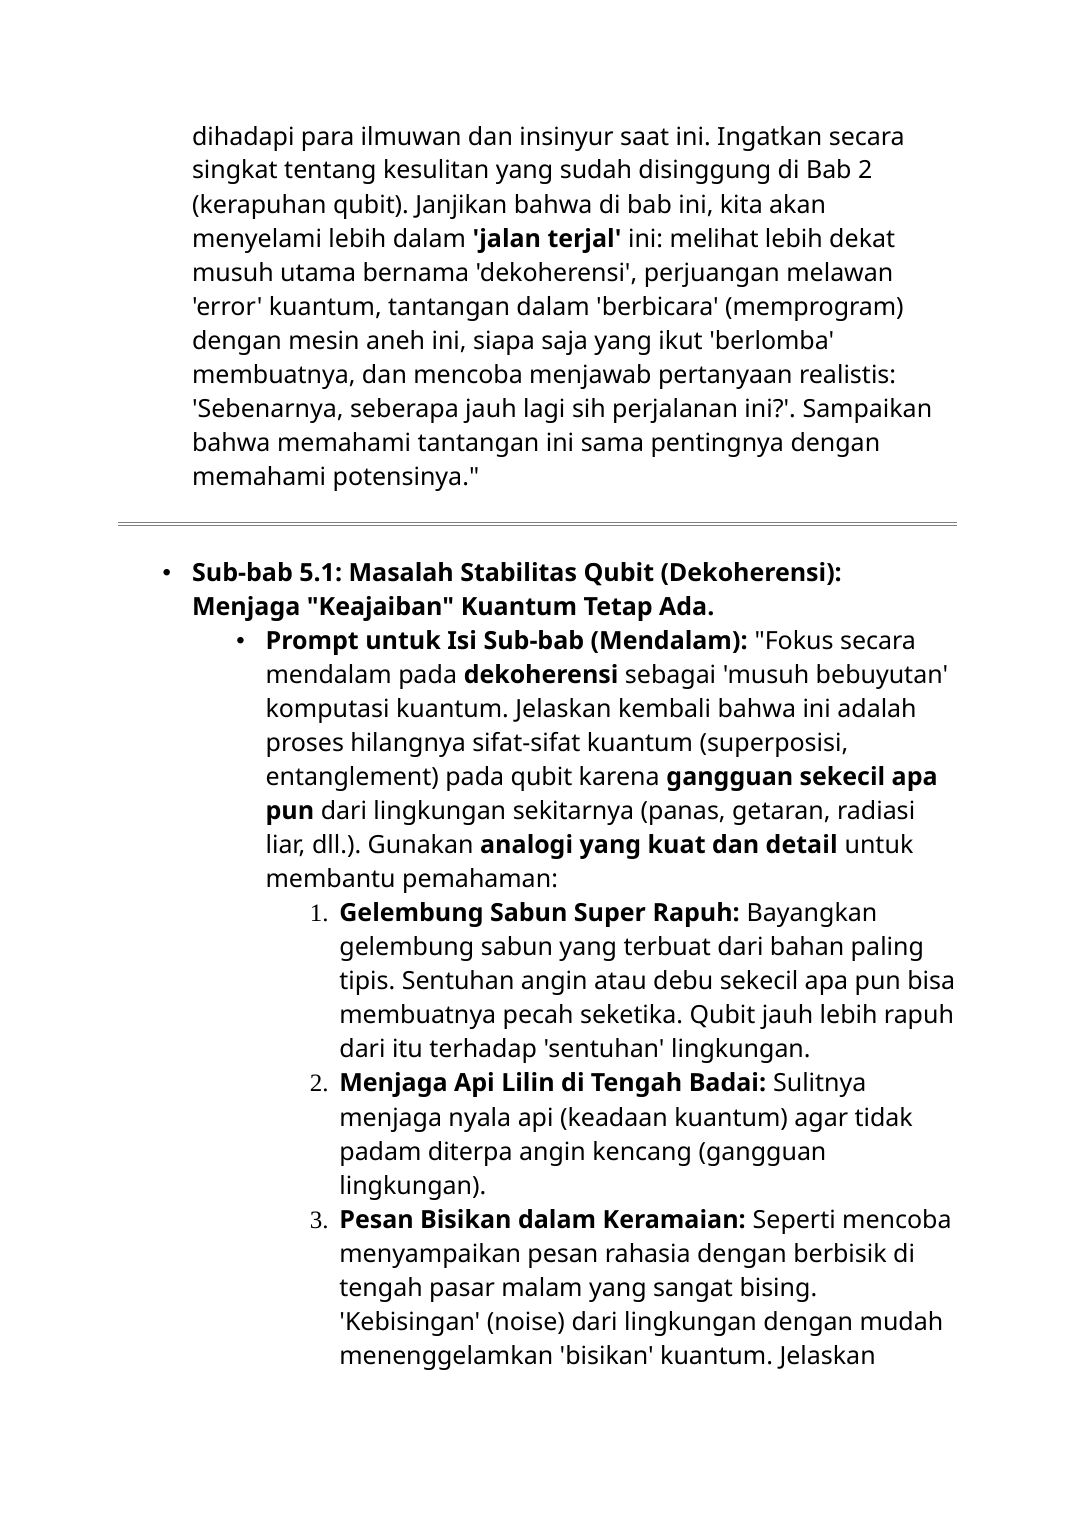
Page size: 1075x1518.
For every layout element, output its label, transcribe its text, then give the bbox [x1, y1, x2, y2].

list Gelembung Sabun Super Rapuh: Bayangkan gelembung sabun yang terbuat dari bahan paling tipis. Sentuhan angin atau debu sekecil apa pun bisa membuatnya pecah seketika. Qubit jauh lebih rapuh dari itu terhadap 'sentuhan' lingkungan. [309, 895, 957, 1065]
list dihadapi para ilmuwan dan insinyur saat ini. Ingatkan secara singkat tentang kesulitan yang sudah disinggung di Bab 2 (kerapuhan qubit). Janjikan bahwa di bab ini, kita akan menyelami lebih dalam 'jalan terjal' ini: melihat lebih dekat musuh utama bernama 'dekoherensi', perjuangan melawan 'error' kuantum, tantangan dalam 'berbicara' (memprogram) dengan mesin aneh ini, siapa saja yang ikut 'berlomba' membuatnya, dan mencoba menjawab pertanyaan realistis: 'Sebenarnya, seberapa jauh lagi sih perjalanan ini?'. Sampaikan bahwa memahami tantangan ini sama pentingnya dengan memahami potensinya." [162, 118, 957, 493]
list Prompt untuk Isi Sub-bab (Mendalam): "Fokus secara mendalam pada dekoherensi sebagai 'musuh bebuyutan' komputasi kuantum. Jelaskan kembali bahwa ini adalah proses hilangnya sifat-sifat kuantum (superposisi, entanglement) pada qubit karena gangguan sekecil apa pun dari lingkungan sekitarnya (panas, getaran, radiasi liar, dll.). Gunakan analogi yang kuat dan detail untuk membantu pemahaman: [236, 622, 957, 895]
list Sub-bab 5.1: Masalah Stabilitas Qubit (Dekoherensi): Menjaga "Keajaiban" Kuantum Tetap Ada. [162, 554, 957, 622]
list Menjaga Api Lilin di Tengah Badai: Sulitnya menjaga nyala api (keadaan kuantum) agar tidak padam diterpa angin kencang (gangguan lingkungan). [309, 1065, 957, 1201]
list Pesan Bisikan dalam Keramaian: Seperti mencoba menyampaikan pesan rahasia dengan berbisik di tengah pasar malam yang sangat bising. 'Kebisingan' (noise) dari lingkungan dengan mudah menenggelamkan 'bisikan' kuantum. Jelaskan [309, 1201, 957, 1372]
